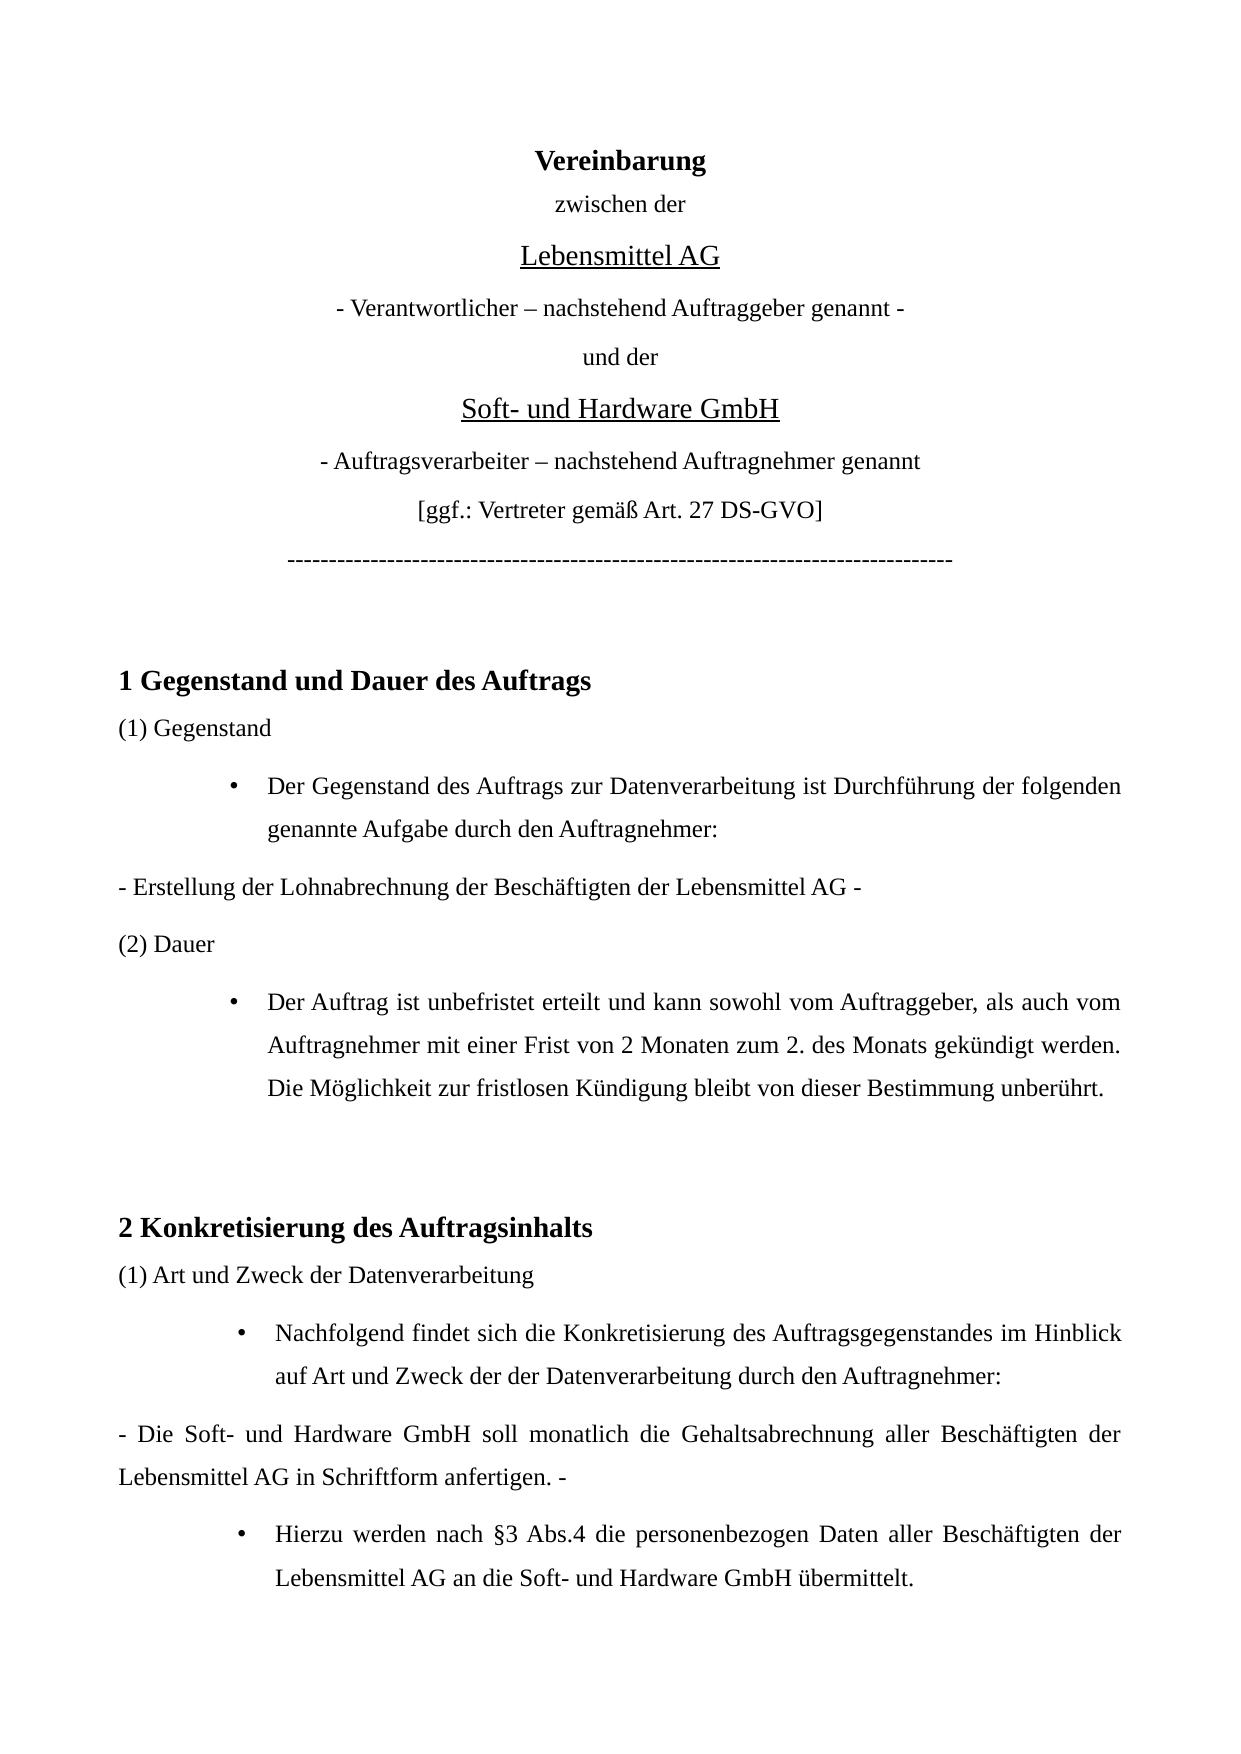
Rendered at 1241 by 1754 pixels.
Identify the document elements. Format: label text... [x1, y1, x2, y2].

text - Erstellung der Lohnabrechnung der Beschäftigten der Lebensmittel AG - [118, 872, 1122, 901]
text (2) Dauer [118, 929, 1122, 958]
subtitle 1 Gegenstand und Dauer des Auftrags [118, 663, 1122, 697]
text -------------------------------------------------------------------------------- [118, 544, 1122, 573]
text zwischen der [118, 189, 1122, 218]
text - Auftragsverarbeiter – nachstehend Auftragnehmer genannt [118, 446, 1122, 475]
text (1) Art und Zweck der Datenverarbeitung [118, 1260, 1122, 1289]
text [ggf.: Vertreter gemäß Art. 27 DS-GVO] [118, 495, 1122, 524]
list Hierzu werden nach §3 Abs.4 die personenbezogen Daten aller Beschäftigten der Lebensmittel AG an die Soft- und Hardware GmbH übermittelt. [237, 1519, 1122, 1591]
subtitle 2 Konkretisierung des Auftragsinhalts [118, 1210, 1122, 1243]
subtitle Vereinbarung [118, 143, 1122, 177]
list Nachfolgend findet sich die Konkretisierung des Auftragsgegenstandes im Hinblick auf Art und Zweck der der Datenverarbeitung durch den Auftragnehmer: [237, 1318, 1122, 1390]
text - Die Soft- und Hardware GmbH soll monatlich die Gehaltsabrechnung aller Beschäftigten der Lebensmittel AG in Schriftform anfertigen. - [118, 1419, 1122, 1491]
text und der [118, 342, 1122, 371]
list Der Gegenstand des Auftrags zur Datenverarbeitung ist Durchführung der folgenden genannte Aufgabe durch den Auftragnehmer: [229, 771, 1122, 843]
text Soft- und Hardware GmbH [118, 391, 1122, 425]
text Lebensmittel AG [118, 238, 1122, 272]
text (1) Gegenstand [118, 713, 1122, 742]
list Der Auftrag ist unbefristet erteilt und kann sowohl vom Auftraggeber, als auch vom Auftragnehmer mit einer Frist von 2 Monaten zum 2. des Monats gekündigt werden. Die Möglichkeit zur fristlosen Kündigung bleibt von dieser Bestimmung unberührt. [229, 987, 1122, 1102]
text - Verantwortlicher – nachstehend Auftraggeber genannt - [118, 293, 1122, 322]
